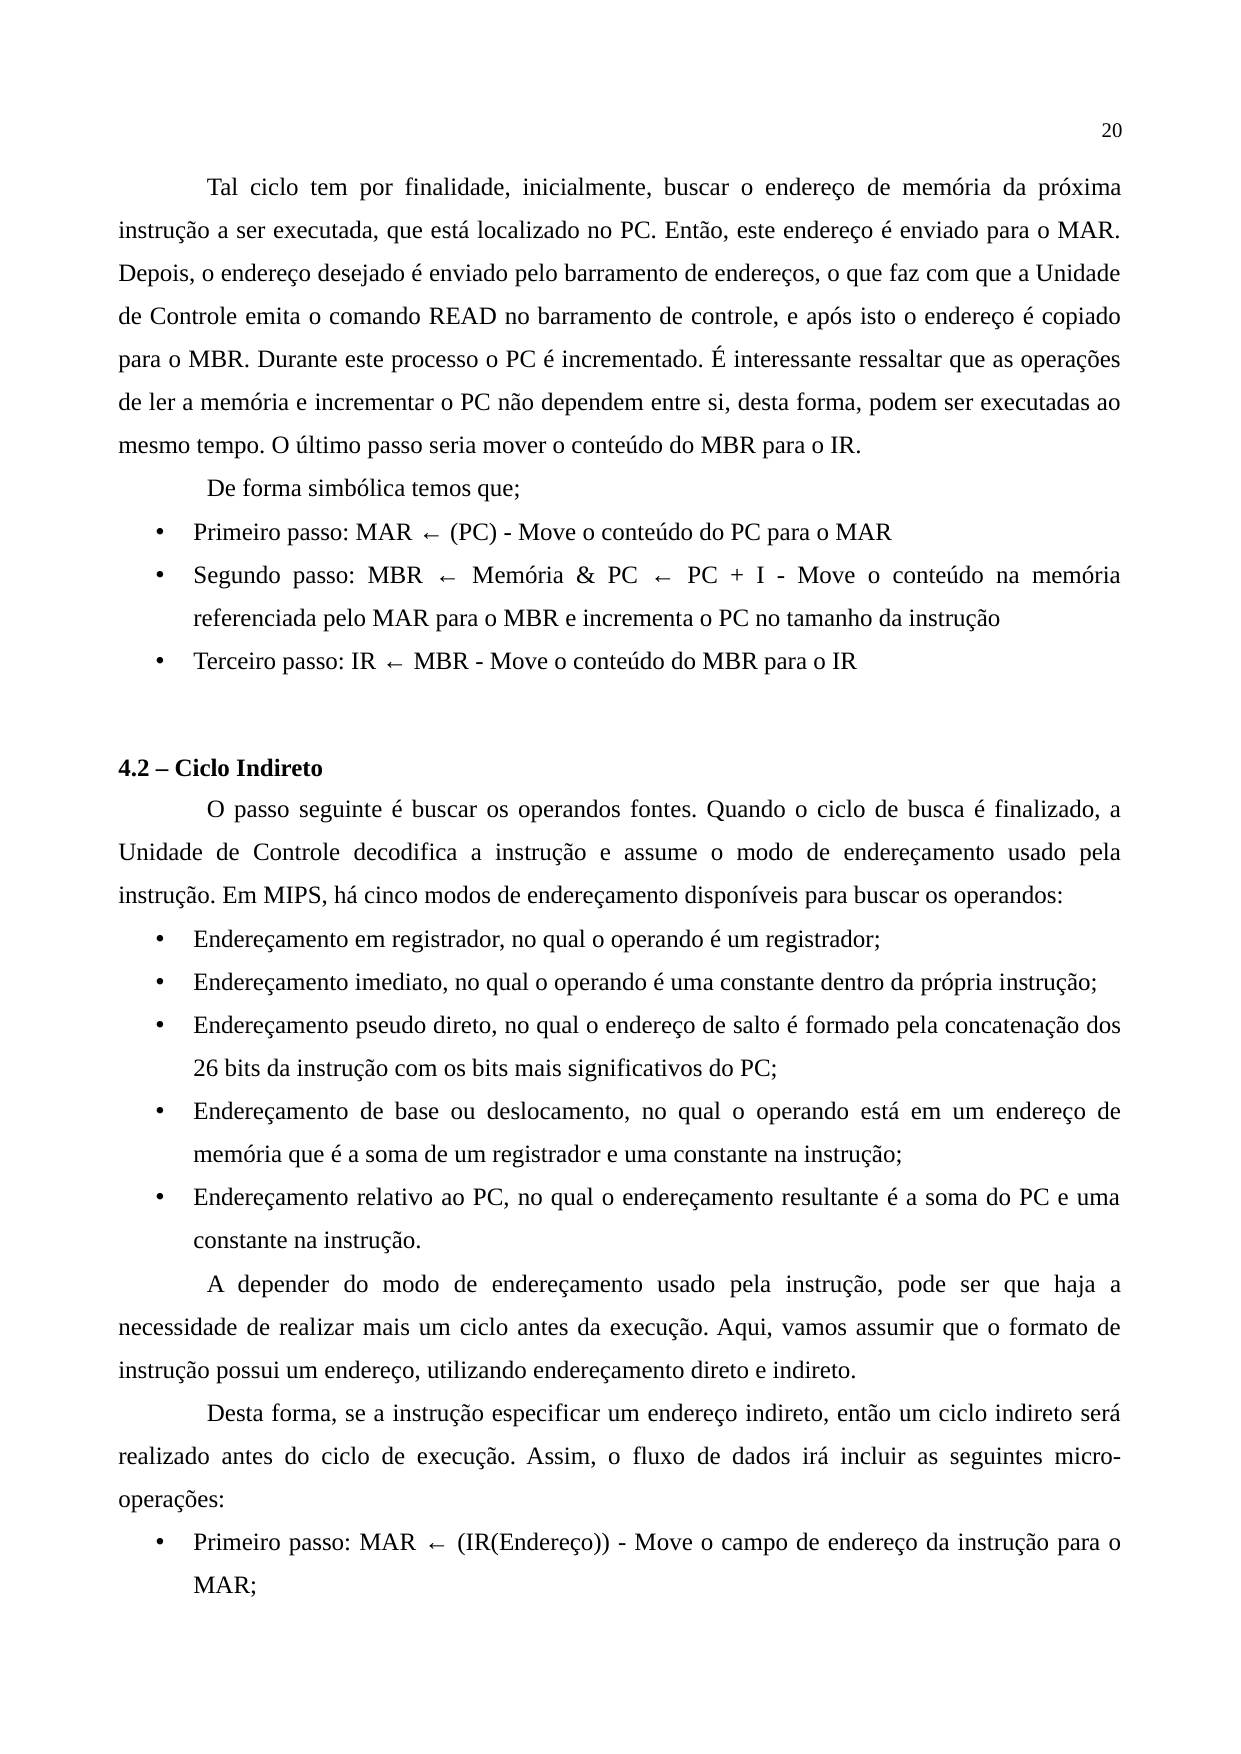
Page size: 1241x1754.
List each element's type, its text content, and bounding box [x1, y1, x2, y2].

list Endereçamento relativo ao PC, no qual o endereçamento resultante é a soma do PC e uma constante na instrução. [156, 1182, 1122, 1254]
text Desta forma, se a instrução especificar um endereço indireto, então um ciclo indireto será realizado antes do ciclo de execução. Assim, o fluxo de dados irá incluir as seguintes micro-operações: [118, 1398, 1122, 1513]
list Endereçamento de base ou deslocamento, no qual o operando está em um endereço de memória que é a soma de um registrador e uma constante na instrução; [156, 1096, 1122, 1168]
list Endereçamento em registrador, no qual o operando é um registrador; [156, 924, 1122, 952]
list Segundo passo: MBR ← Memória & PC ← PC + I - Move o conteúdo na memória referenciada pelo MAR para o MBR e incrementa o PC no tamanho da instrução [156, 560, 1122, 632]
text O passo seguinte é buscar os operandos fontes. Quando o ciclo de busca é finalizado, a Unidade de Controle decodifica a instrução e assume o modo de endereçamento usado pela instrução. Em MIPS, há cinco modos de endereçamento disponíveis para buscar os operandos: [118, 794, 1122, 909]
text De forma simbólica temos que; [118, 473, 1122, 502]
list Endereçamento pseudo direto, no qual o endereço de salto é formado pela concatenação dos 26 bits da instrução com os bits mais significativos do PC; [156, 1010, 1122, 1082]
list Endereçamento imediato, no qual o operando é uma constante dentro da própria instrução; [156, 967, 1122, 996]
list Primeiro passo: MAR ← (IR(Endereço)) - Move o campo de endereço da instrução para o MAR; [156, 1527, 1122, 1599]
list Terceiro passo: IR ← MBR - Move o conteúdo do MBR para o IR [156, 646, 1122, 675]
text A depender do modo de endereçamento usado pela instrução, pode ser que haja a necessidade de realizar mais um ciclo antes da execução. Aqui, vamos assumir que o formato de instrução possui um endereço, utilizando endereçamento direto e indireto. [118, 1269, 1122, 1384]
subtitle 4.2 – Ciclo Indireto [118, 753, 1122, 782]
list Primeiro passo: MAR ← (PC) - Move o conteúdo do PC para o MAR [156, 517, 1122, 545]
text Tal ciclo tem por finalidade, inicialmente, buscar o endereço de memória da próxima instrução a ser executada, que está localizado no PC. Então, este endereço é enviado para o MAR. Depois, o endereço desejado é enviado pelo barramento de endereços, o que faz com que a Unidade de Controle emita o comando READ no barramento de controle, e após isto o endereço é copiado para o MBR. Durante este processo o PC é incrementado. É interessante ressaltar que as operações de ler a memória e incrementar o PC não dependem entre si, desta forma, podem ser executadas ao mesmo tempo. O último passo seria mover o conteúdo do MBR para o IR. [118, 172, 1122, 459]
